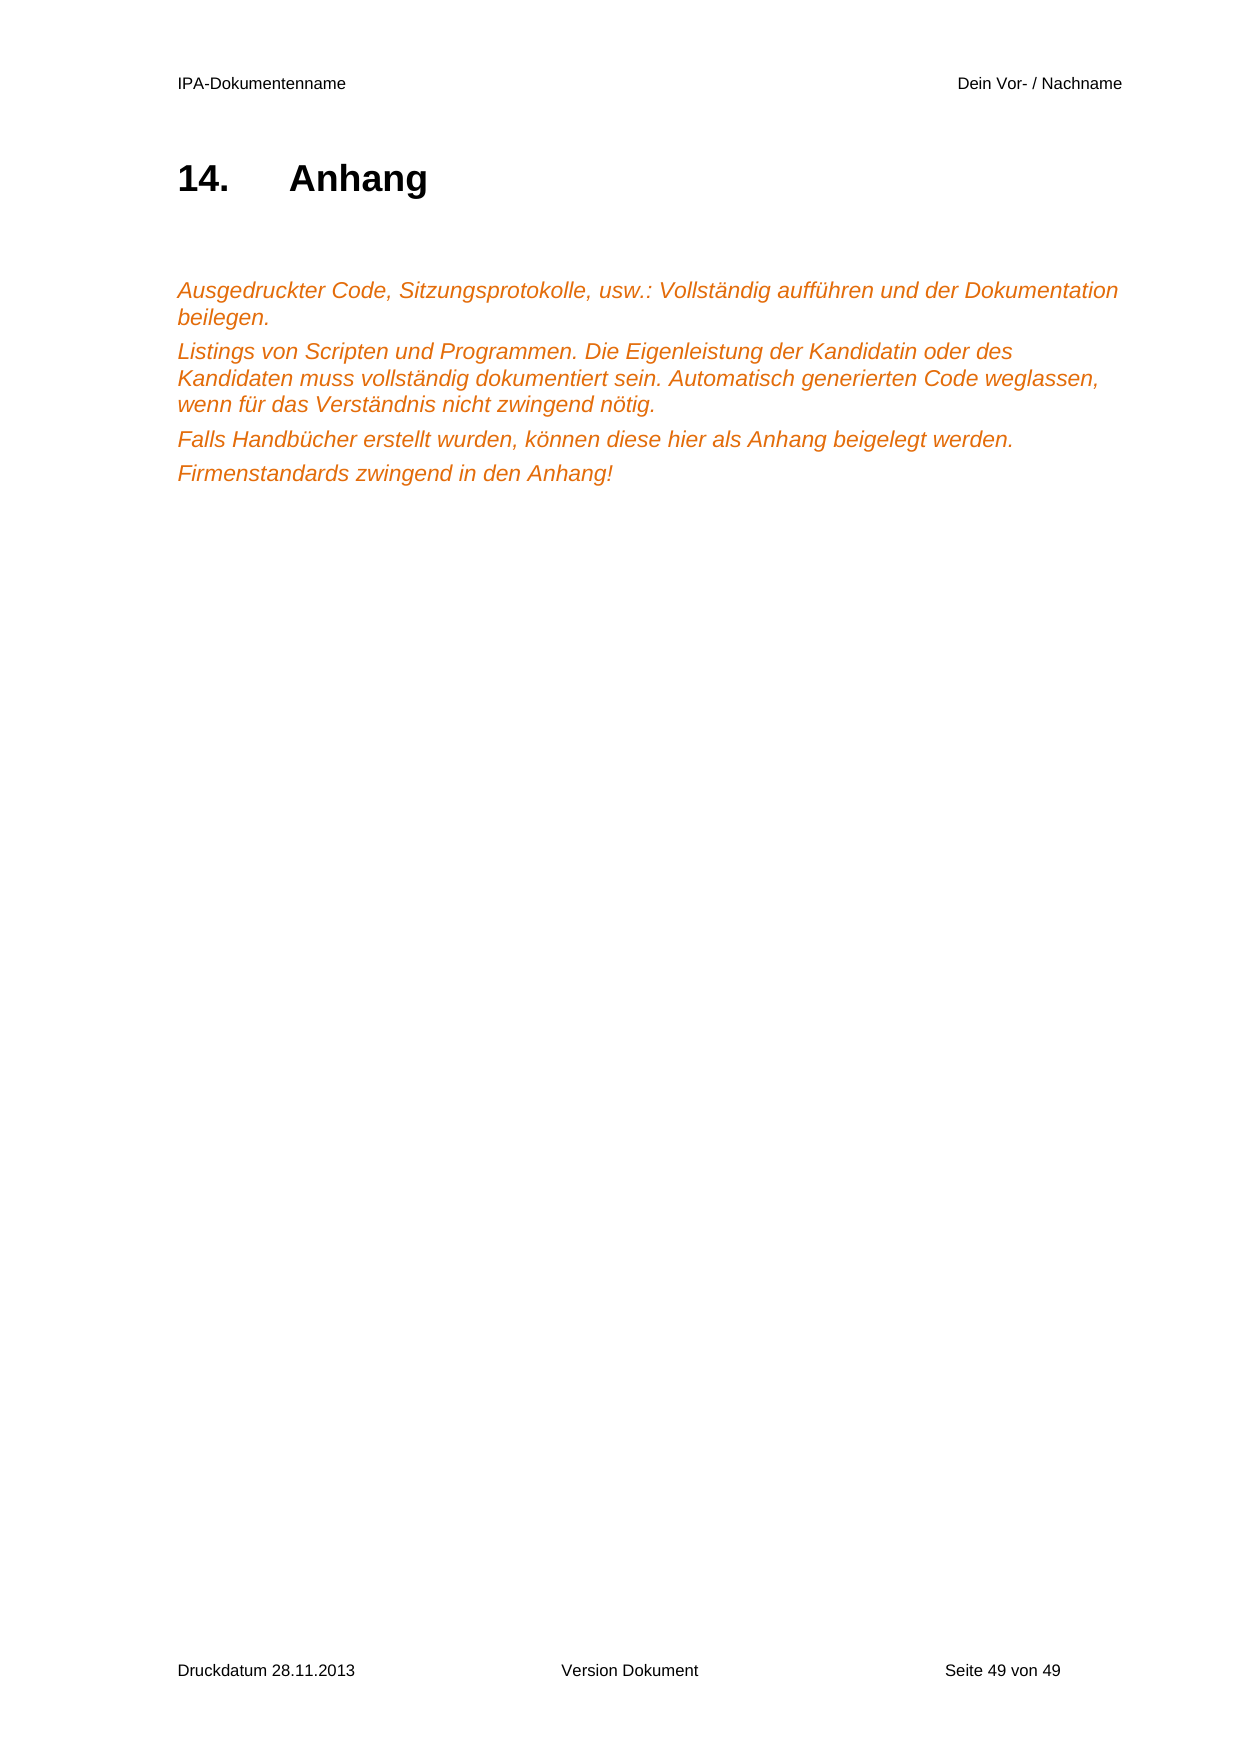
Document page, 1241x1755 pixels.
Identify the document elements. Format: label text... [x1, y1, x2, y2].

text Firmenstandards zwingend in den Anhang! [177, 460, 1122, 487]
text Falls Handbücher erstellt wurden, können diese hier als Anhang beigelegt werden. [177, 426, 1122, 452]
text Ausgedruckter Code, Sitzungsprotokolle, usw.: Vollständig aufführen und der Dokumentation beilegen. [177, 277, 1122, 330]
subtitle Anhang [177, 157, 1122, 200]
text Listings von Scripten und Programmen. Die Eigenleistung der Kandidatin oder des Kandidaten muss vollständig dokumentiert sein. Automatisch generierten Code weglassen, wenn für das Verständnis nicht zwingend nötig. [177, 338, 1122, 417]
